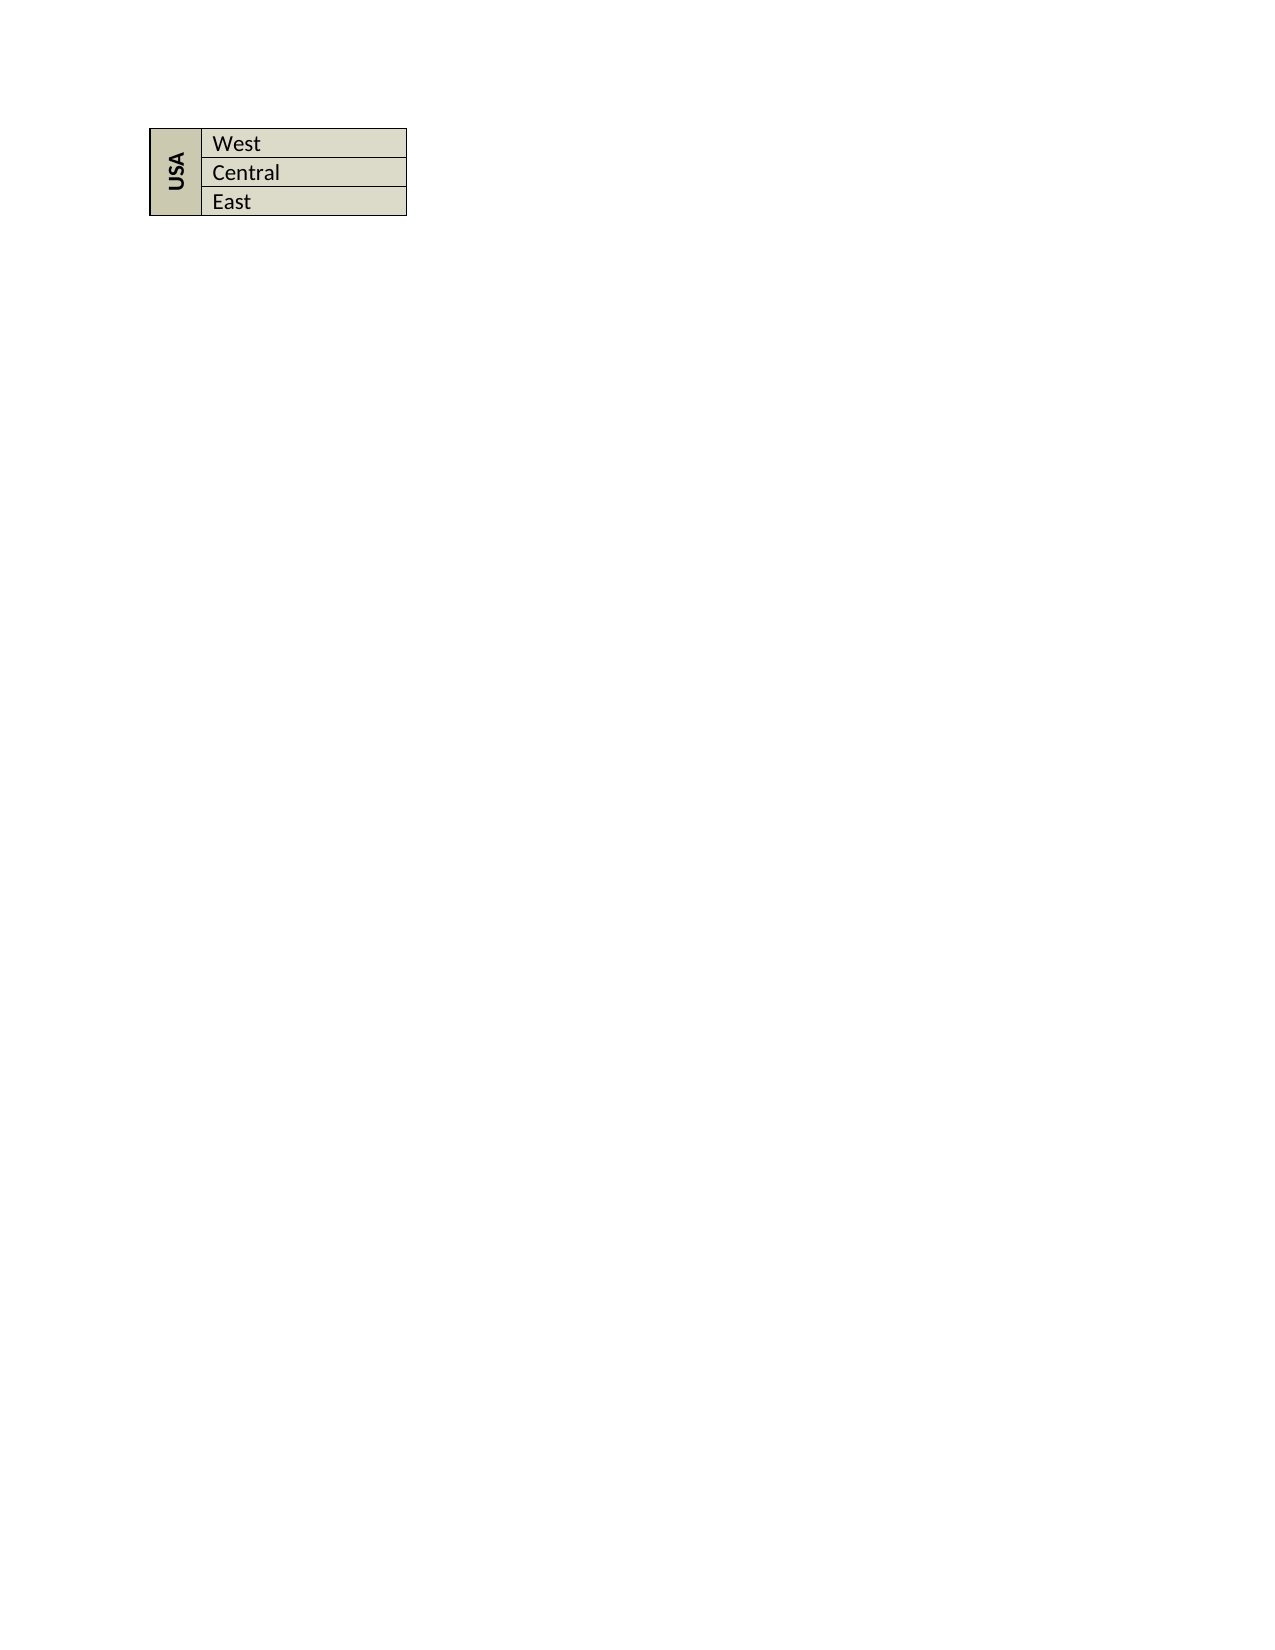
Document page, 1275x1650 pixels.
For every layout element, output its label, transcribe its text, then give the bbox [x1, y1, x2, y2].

table_header USA [151, 129, 201, 215]
table_cell Central [202, 158, 406, 186]
table_cell East [202, 187, 406, 215]
table_header West [202, 129, 406, 157]
